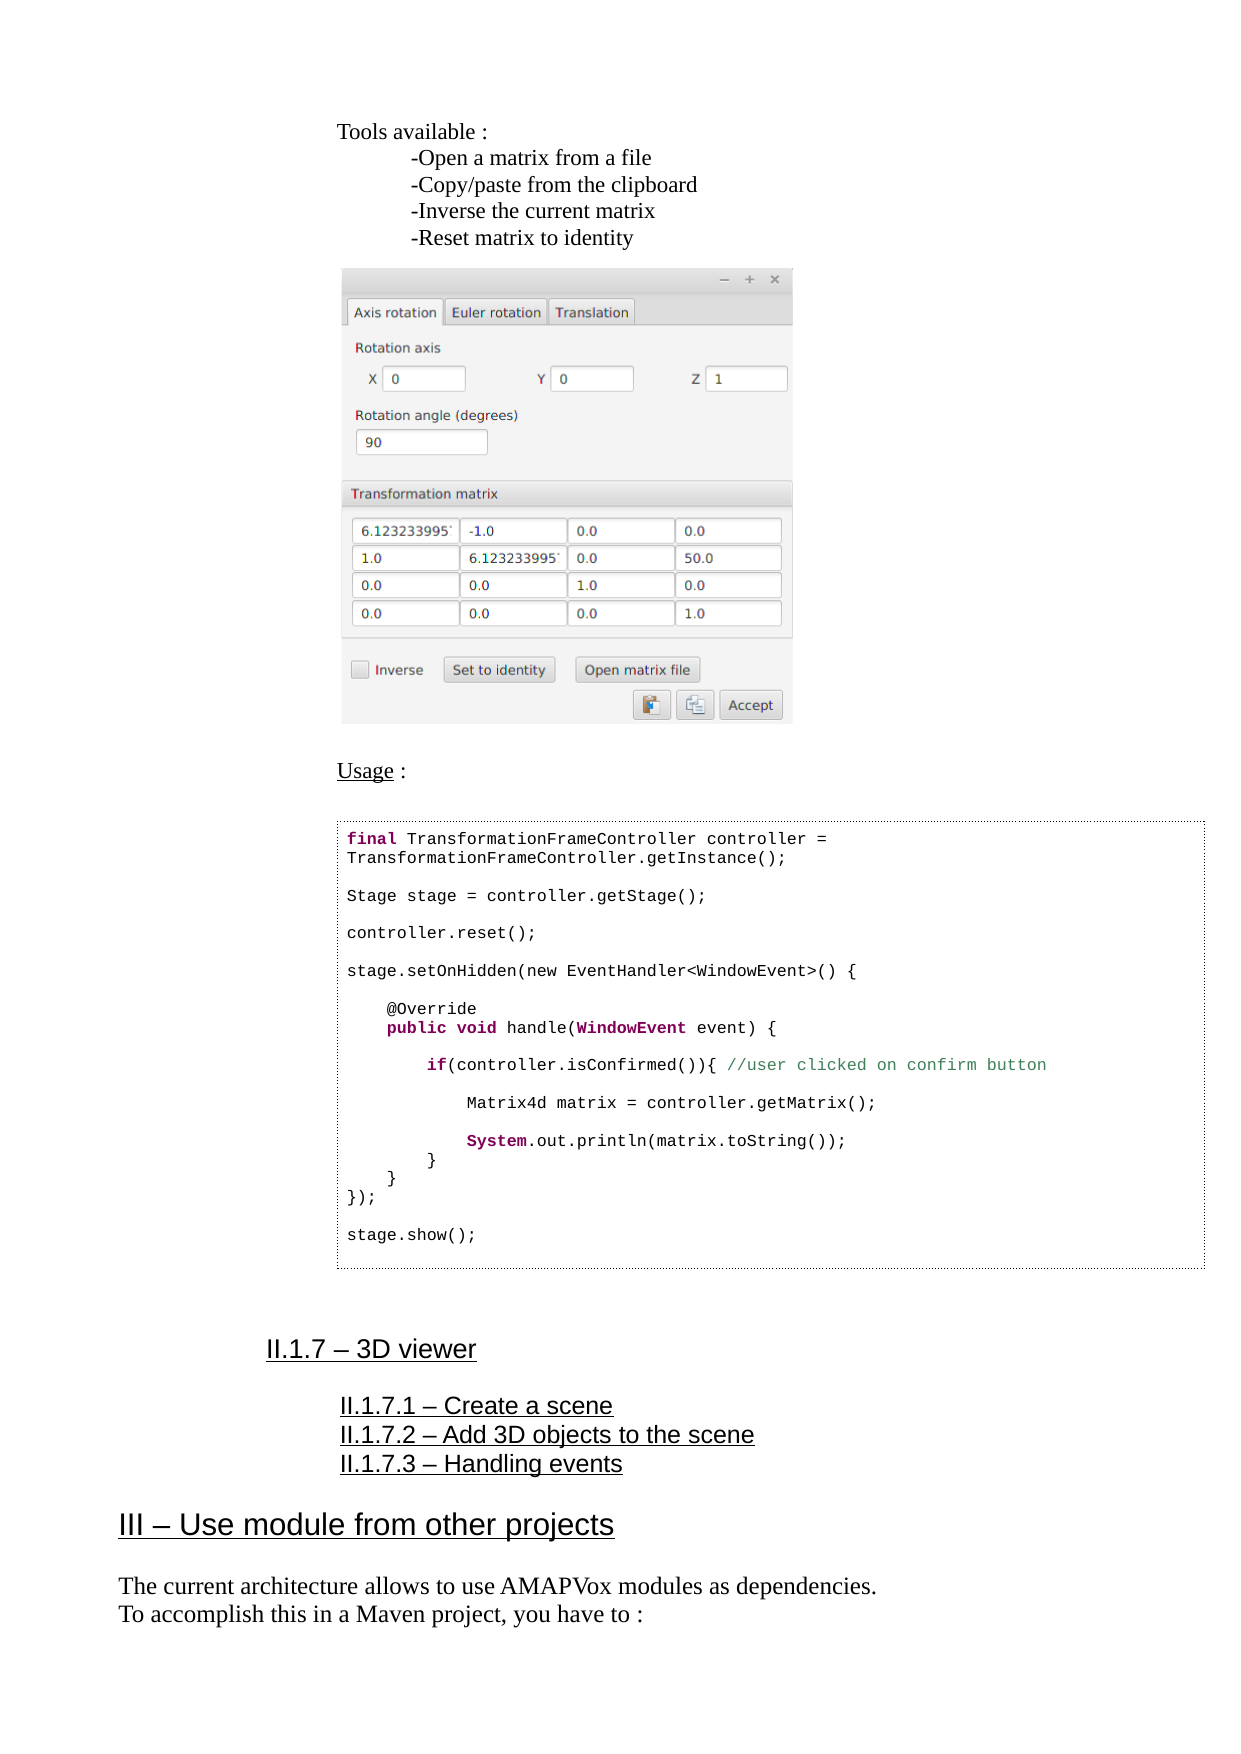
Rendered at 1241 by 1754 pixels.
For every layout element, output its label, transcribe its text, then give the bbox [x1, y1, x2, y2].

text Stage stage = controller.getStage(); [347, 887, 1195, 906]
text @Override [347, 1000, 1195, 1019]
text }); [347, 1189, 1195, 1208]
picture [341, 268, 793, 724]
text -Open a matrix from a file [337, 144, 1122, 171]
text System.out.println(matrix.toString()); [347, 1132, 1195, 1151]
text II.1.7.3 – Handling events [339, 1449, 1122, 1477]
text Usage : [337, 757, 1122, 783]
text The current architecture allows to use AMAPVox modules as dependencies. [118, 1571, 1122, 1599]
text final TransformationFrameController controller = TransformationFrameController.getInstance(); [347, 831, 1195, 868]
text stage.show(); [347, 1227, 1195, 1245]
text Tools available : [337, 118, 1122, 144]
text } [347, 1170, 1195, 1189]
text -Inverse the current matrix [337, 197, 1122, 223]
text if(controller.isConfirmed()){ //user clicked on confirm button [347, 1057, 1195, 1076]
text controller.reset(); [347, 925, 1195, 944]
text -Copy/paste from the clipboard [337, 171, 1122, 197]
text II.1.7.2 – Add 3D objects to the scene [339, 1420, 1122, 1449]
text II.1.7.1 – Create a scene [339, 1391, 1122, 1420]
text To accomplish this in a Maven project, you have to : [118, 1599, 1122, 1628]
text } [347, 1151, 1195, 1170]
text public void handle(WindowEvent event) { [347, 1019, 1195, 1038]
text III – Use module from other projects [118, 1506, 1122, 1542]
text stage.setOnHidden(new EventHandler<WindowEvent>() { [347, 963, 1195, 981]
text Matrix4d matrix = controller.getMatrix(); [347, 1094, 1195, 1113]
text -Reset matrix to identity [337, 223, 1122, 250]
text II.1.7 – 3D viewer [266, 1333, 1122, 1365]
